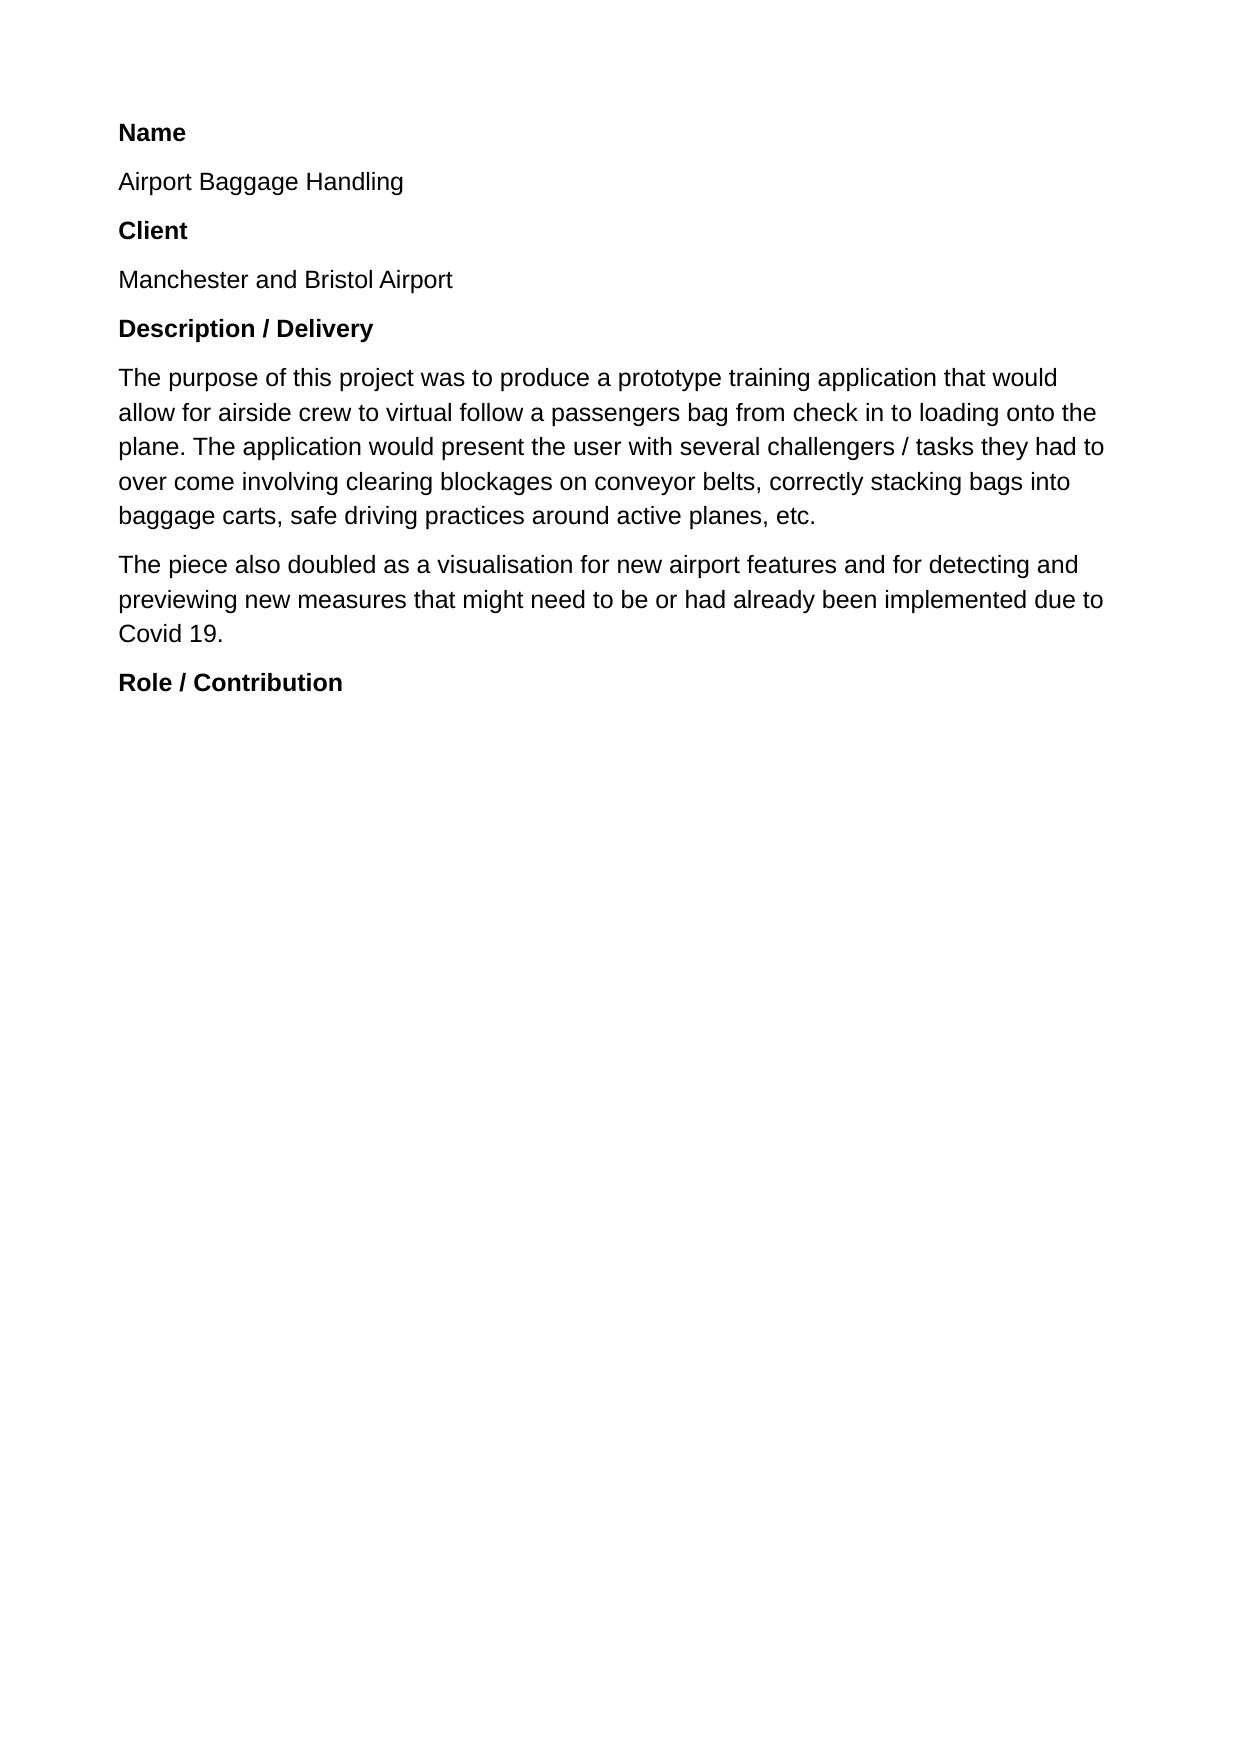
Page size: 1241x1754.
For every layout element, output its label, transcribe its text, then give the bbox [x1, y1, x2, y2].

text Airport Baggage Handling [118, 167, 1122, 196]
text Name [118, 118, 1122, 147]
text Description / Delivery [118, 314, 1122, 343]
text The purpose of this project was to produce a prototype training application that would allow for airside crew to virtual follow a passengers bag from check in to loading onto the plane. The application would present the user with several challengers / tasks they had to over come involving clearing blockages on conveyor belts, correctly stacking bags into baggage carts, safe driving practices around active planes, etc. [118, 363, 1122, 530]
text The piece also doubled as a visualisation for new airport features and for detecting and previewing new measures that might need to be or had already been implemented due to Covid 19. [118, 550, 1122, 648]
text Client [118, 216, 1122, 245]
text Manchester and Bristol Airport [118, 265, 1122, 294]
text Role / Contribution [118, 668, 1122, 697]
